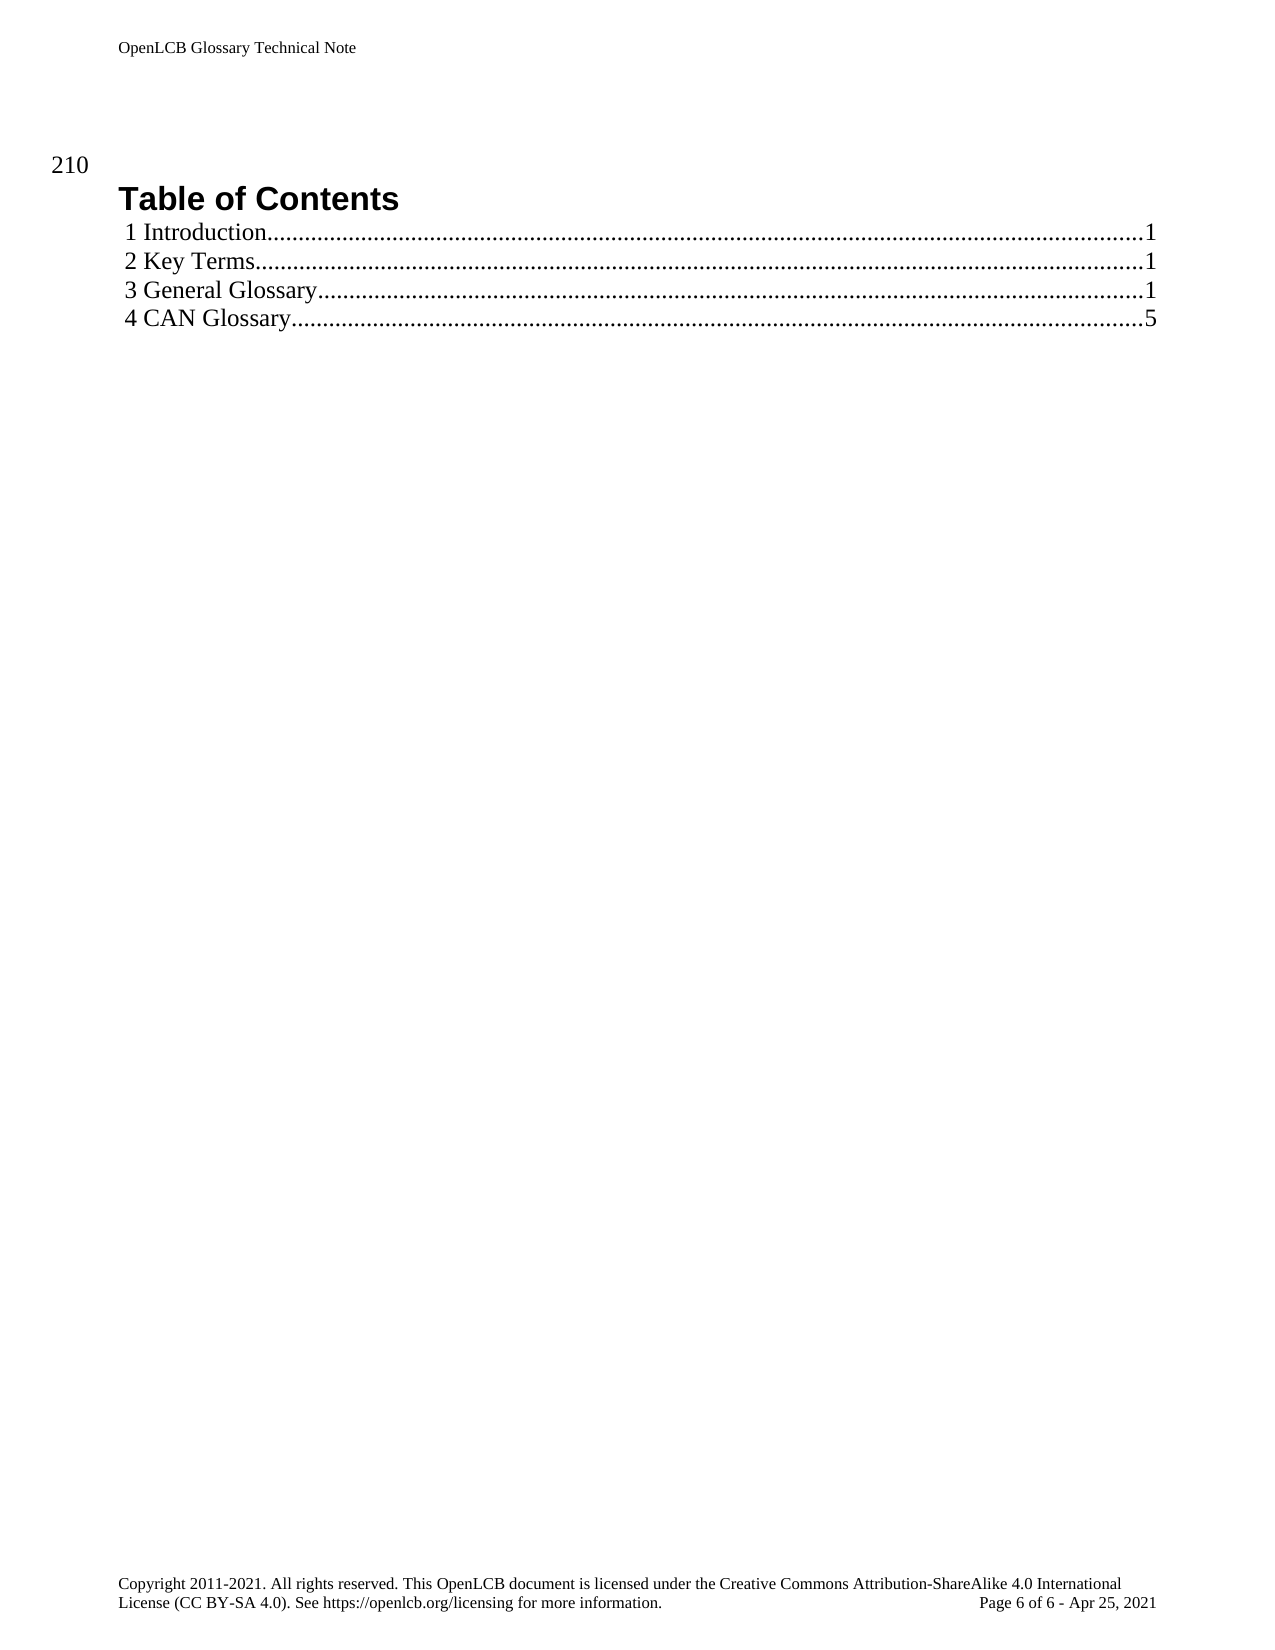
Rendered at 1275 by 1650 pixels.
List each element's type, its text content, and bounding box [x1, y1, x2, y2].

text 3 General Glossary 1 [118, 275, 1157, 303]
text 1 Introduction 1 [118, 217, 1157, 246]
text 2 Key Terms 1 [118, 246, 1157, 275]
text 4 CAN Glossary 5 [118, 303, 1157, 332]
subtitle Table of Contents [118, 179, 1157, 217]
